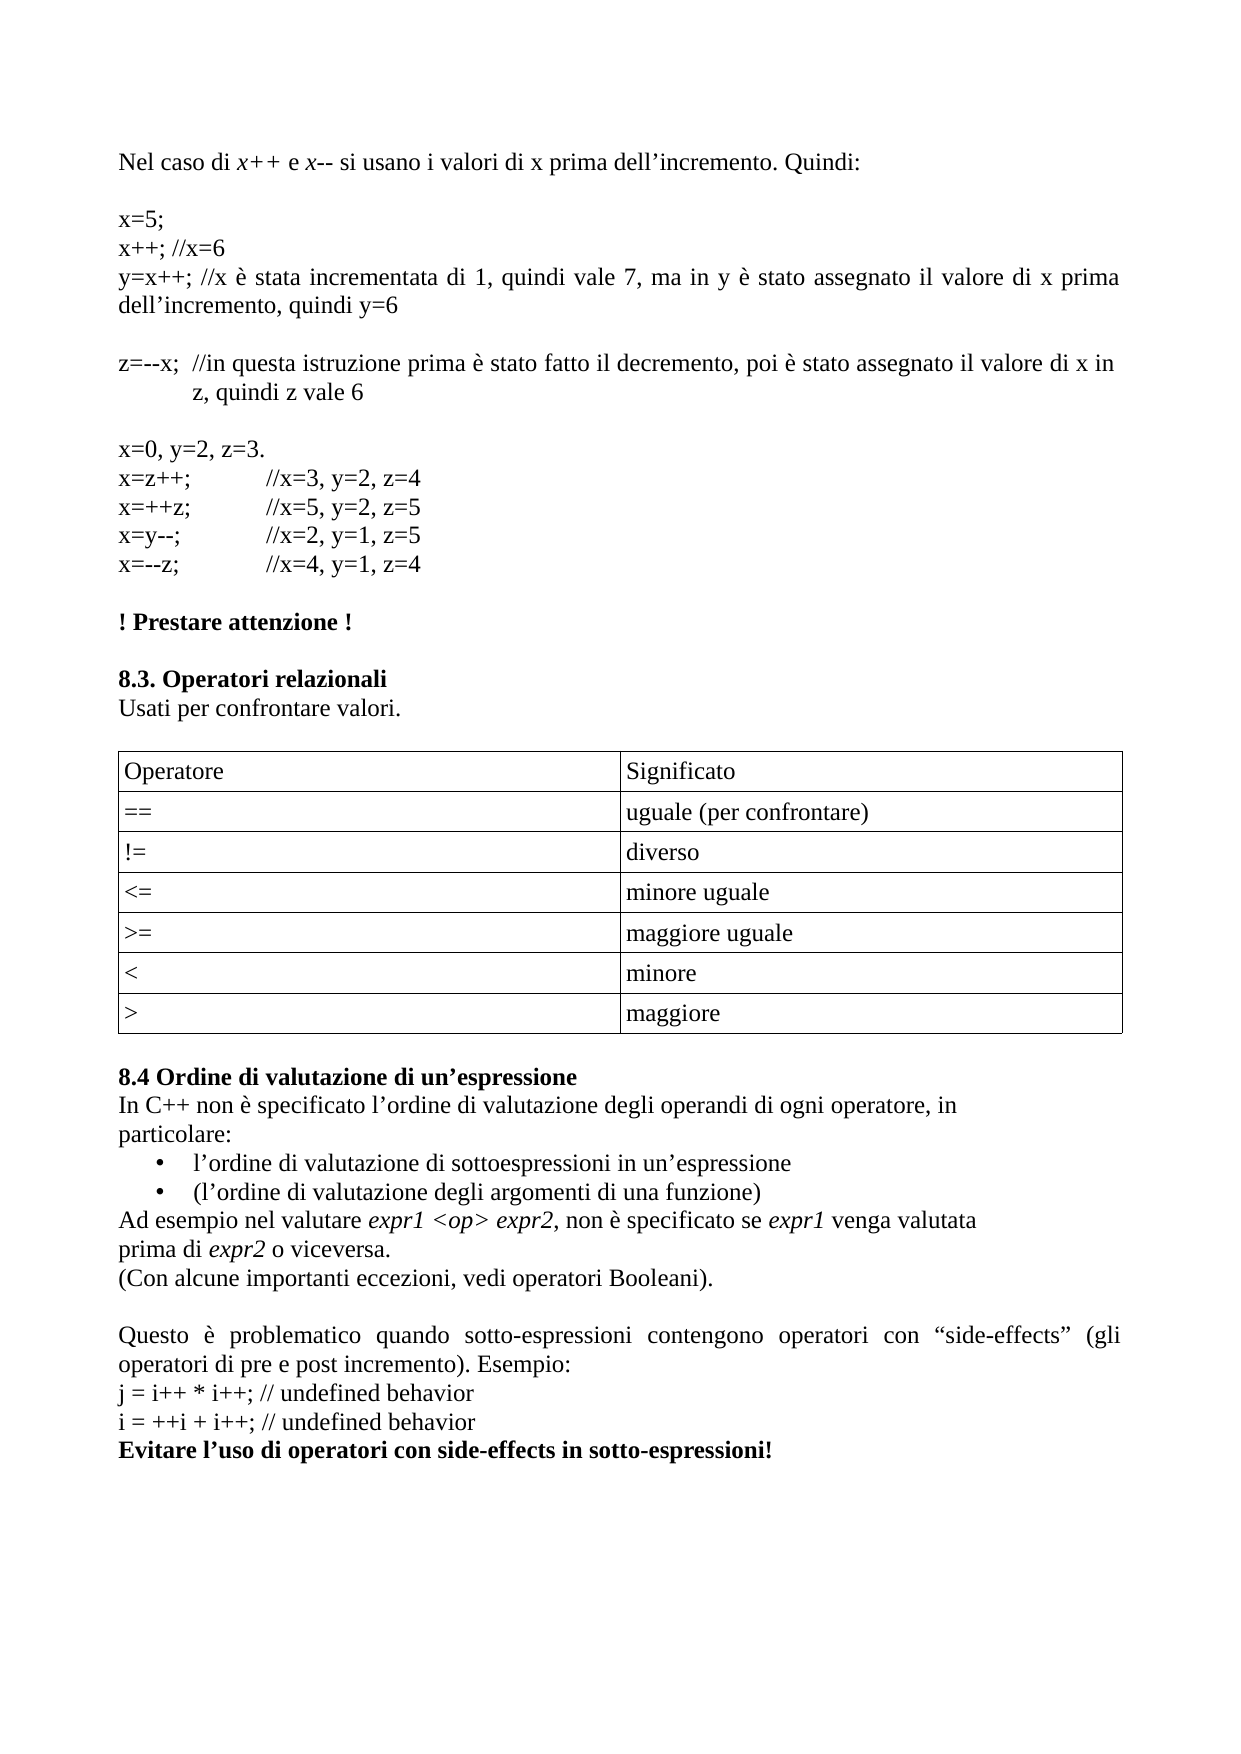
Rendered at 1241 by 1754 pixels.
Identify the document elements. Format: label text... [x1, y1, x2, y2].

text x=++z; //x=5, y=2, z=5 [118, 492, 1122, 521]
text 8.4 Ordine di valutazione di un’espressione [118, 1062, 1122, 1090]
text z=--x; //in questa istruzione prima è stato fatto il decremento, poi è stato assegnato il valore di x in z, quindi z vale 6 [118, 348, 1122, 406]
text x=0, y=2, z=3. [118, 434, 1122, 463]
table_cell minore [621, 953, 1122, 992]
table_cell < [119, 953, 620, 992]
table_header Operatore [119, 752, 620, 791]
text (Con alcune importanti eccezioni, vedi operatori Booleani). [118, 1263, 1122, 1292]
text particolare: [118, 1119, 1122, 1148]
table_cell uguale (per confrontare) [621, 792, 1122, 831]
table_cell >= [119, 913, 620, 952]
table_cell maggiore [621, 994, 1122, 1033]
list (l’ordine di valutazione degli argomenti di una funzione) [156, 1177, 1122, 1205]
table_header Significato [621, 752, 1122, 791]
text j = i++ * i++; // undefined behavior [118, 1378, 1122, 1407]
text x=z++; //x=3, y=2, z=4 [118, 463, 1122, 492]
list l’ordine di valutazione di sottoespressioni in un’espressione [156, 1148, 1122, 1177]
text x=5; [118, 204, 1122, 233]
text i = ++i + i++; // undefined behavior [118, 1407, 1122, 1435]
text Nel caso di x++ e x-- si usano i valori di x prima dell’incremento. Quindi: [118, 147, 1122, 176]
table_cell <= [119, 873, 620, 912]
table_cell == [119, 792, 620, 831]
text 8.3. Operatori relazionali [118, 664, 1122, 693]
table_cell minore uguale [621, 873, 1122, 912]
text x=--z; //x=4, y=1, z=4 [118, 549, 1122, 578]
text y=x++; //x è stata incrementata di 1, quindi vale 7, ma in y è stato assegnato il valore di x prima dell’incremento, quindi y=6 [118, 262, 1122, 319]
text x=y--; //x=2, y=1, z=5 [118, 521, 1122, 549]
table_cell maggiore uguale [621, 913, 1122, 952]
table_cell diverso [621, 832, 1122, 872]
text Questo è problematico quando sotto-espressioni contengono operatori con “side-effects” (gli operatori di pre e post incremento). Esempio: [118, 1320, 1122, 1378]
text In C++ non è specificato l’ordine di valutazione degli operandi di ogni operatore, in [118, 1090, 1122, 1119]
text ! Prestare attenzione ! [118, 607, 1122, 636]
text Ad esempio nel valutare expr1 <op> expr2, non è specificato se expr1 venga valutata [118, 1205, 1122, 1234]
table_cell != [119, 832, 620, 872]
text prima di expr2 o viceversa. [118, 1234, 1122, 1263]
table_cell > [119, 994, 620, 1033]
text Evitare l’uso di operatori con side-effects in sotto-espressioni! [118, 1435, 1122, 1464]
text x++; //x=6 [118, 233, 1122, 262]
text Usati per confrontare valori. [118, 693, 1122, 722]
